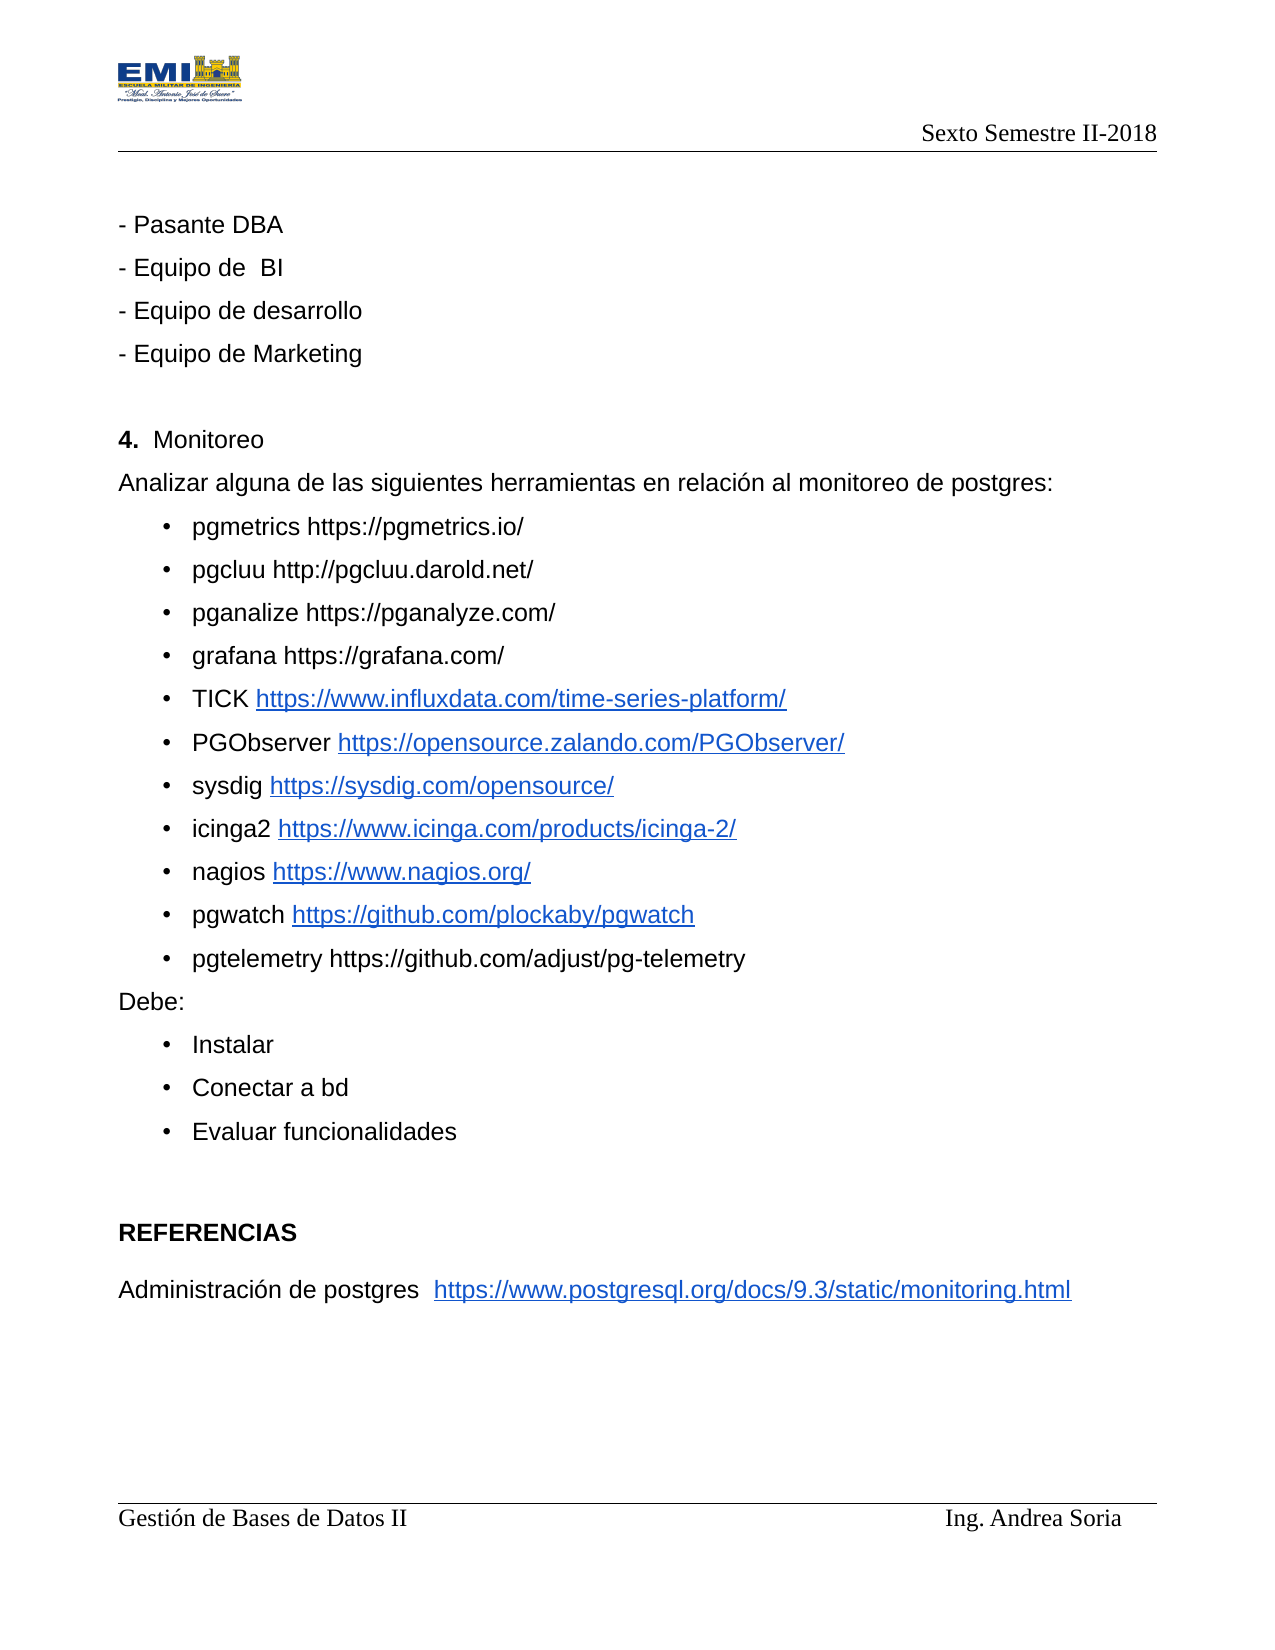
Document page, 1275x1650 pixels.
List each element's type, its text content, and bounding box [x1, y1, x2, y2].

text REFERENCIAS [118, 1217, 1157, 1246]
text Debe: [118, 987, 1157, 1016]
list Conectar a bd [162, 1073, 1157, 1102]
text - Equipo de BI [118, 253, 1157, 281]
list TICK https://www.influxdata.com/time-series-platform/ [162, 684, 1157, 713]
list pgcluu http://pgcluu.darold.net/ [162, 555, 1157, 583]
picture [109, 44, 250, 120]
text - Pasante DBA [118, 209, 1157, 238]
text Administración de postgres https://www.postgresql.org/docs/9.3/static/monitoring.html [118, 1275, 1157, 1304]
list Instalar [162, 1030, 1157, 1059]
text - Equipo de Marketing [118, 339, 1157, 368]
list icinga2 https://www.icinga.com/products/icinga-2/ [162, 814, 1157, 843]
list sysdig https://sysdig.com/opensource/ [162, 771, 1157, 800]
text 4. Monitoreo [118, 425, 1157, 454]
list pgwatch https://github.com/plockaby/pgwatch [162, 901, 1157, 929]
list pgtelemetry https://github.com/adjust/pg-telemetry [162, 944, 1157, 973]
text Analizar alguna de las siguientes herramientas en relación al monitoreo de postgres: [118, 468, 1157, 497]
list pgmetrics https://pgmetrics.io/ [162, 511, 1157, 540]
list pganalize https://pganalyze.com/ [162, 598, 1157, 627]
list nagios https://www.nagios.org/ [162, 857, 1157, 886]
list Evaluar funcionalidades [162, 1117, 1157, 1145]
list PGObserver https://opensource.zalando.com/PGObserver/ [162, 728, 1157, 756]
list grafana https://grafana.com/ [162, 641, 1157, 670]
text - Equipo de desarrollo [118, 296, 1157, 324]
